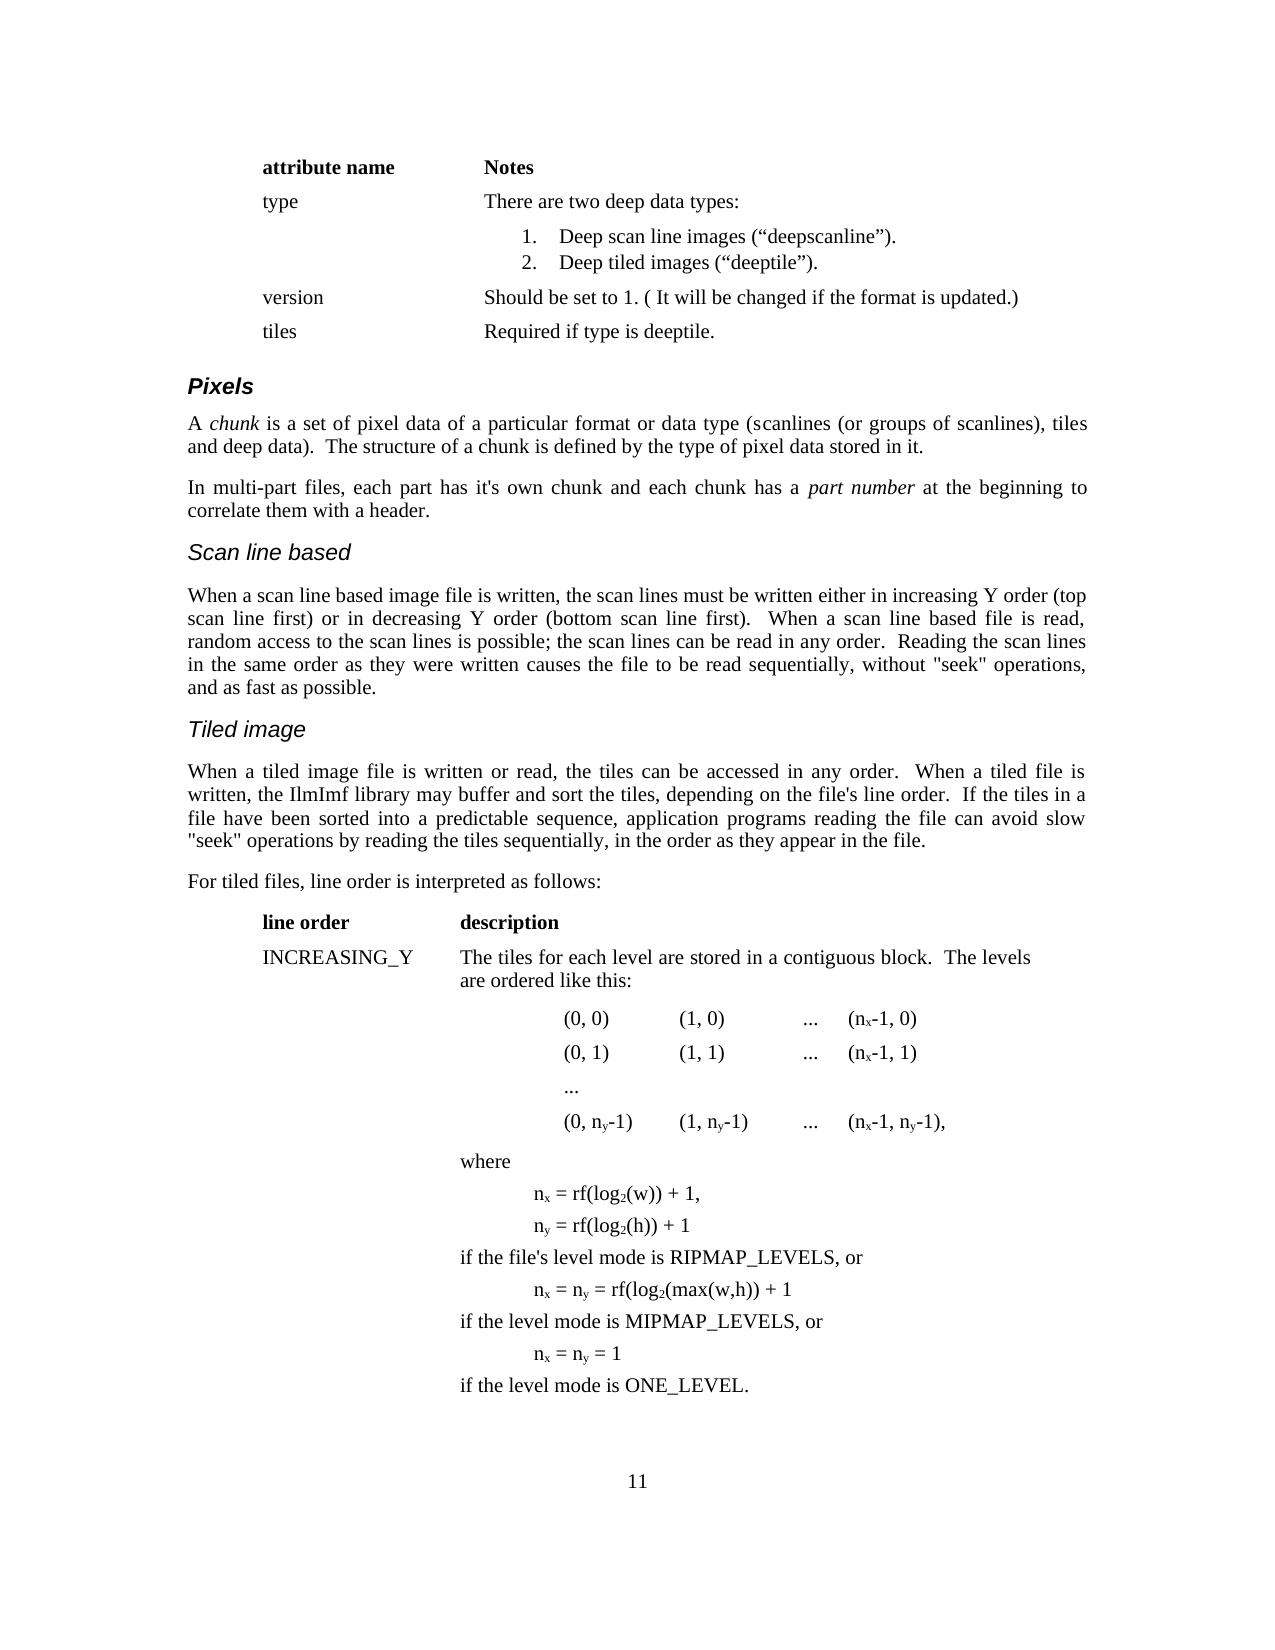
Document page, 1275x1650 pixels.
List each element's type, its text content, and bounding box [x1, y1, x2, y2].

table_cell tiles [256, 315, 478, 349]
table_header (0, 0) [558, 1001, 673, 1035]
text A chunk is a set of pixel data of a particular format or data type (scanlines (or groups of scanlines), tiles and deep data). The structure of a chunk is defined by the type of pixel data stored in it. [187, 412, 1087, 458]
table_header line order [256, 905, 454, 940]
table_cell ... [797, 1104, 842, 1138]
subtitle Scan line based [187, 540, 1087, 566]
table_cell There are two deep data types: Deep scan line images (“deepscanline”). Deep tiled images (“deeptile”). [478, 185, 1038, 280]
table_cell (1, 1) [674, 1035, 797, 1069]
text In multi-part files, each part has it's own chunk and each chunk has a part number at the beginning to correlate them with a header. [187, 476, 1087, 522]
table_header ... [797, 1001, 842, 1035]
text When a tiled image file is written or read, the tiles can be accessed in any order. When a tiled file is written, the IlmImf library may buffer and sort the tiles, depending on the file's line order. If the tiles in a file have been sorted into a predictable sequence, application programs reading the file can avoid slow "seek" operations by reading the tiles sequentially, in the order as they appear in the file. [187, 760, 1087, 852]
table_cell [842, 1070, 1031, 1104]
table_cell where nx = rf(log2(w)) + 1, ny = rf(log2(h)) + 1 if the file's level mode is RIPMAP_LEVELS, or nx = ny = rf(log2(max(w,h)) + 1 if the level mode is MIPMAP_LEVELS, or nx = ny = 1 if the level mode is ONE_LEVEL. [454, 1144, 1038, 1403]
table_cell (0, ny-1) [558, 1104, 673, 1138]
table_cell (1, ny-1) [674, 1104, 797, 1138]
table_cell The tiles for each level are stored in a contiguous block. The levels are ordered like this: [454, 940, 1038, 1144]
table_cell (nx-1, 1) [842, 1035, 1031, 1069]
table_cell Should be set to 1. ( It will be changed if the format is updated.) [478, 280, 1038, 314]
table_header (1, 0) [674, 1001, 797, 1035]
table_header Notes [478, 150, 1038, 184]
subtitle Tiled image [187, 717, 1087, 742]
subtitle Pixels [187, 374, 1087, 399]
table_cell INCREASING_Y [256, 940, 454, 1144]
table_cell [256, 1144, 454, 1403]
text For tiled files, line order is interpreted as follows: [187, 870, 1087, 893]
table_cell Required if type is deeptile. [478, 315, 1038, 349]
table_header attribute name [256, 150, 478, 184]
table_cell version [256, 280, 478, 314]
table_cell [674, 1070, 797, 1104]
table_cell [797, 1070, 842, 1104]
table_cell (0, 1) [558, 1035, 673, 1069]
table_header description [454, 905, 1038, 940]
table_cell type [256, 185, 478, 280]
table_cell ... [558, 1070, 673, 1104]
table_header (nx-1, 0) [842, 1001, 1031, 1035]
table_cell ... [797, 1035, 842, 1069]
table_cell (nx-1, ny-1), [842, 1104, 1031, 1138]
text When a scan line based image file is written, the scan lines must be written either in increasing Y order (top scan line first) or in decreasing Y order (bottom scan line first). When a scan line based file is read, random access to the scan lines is possible; the scan lines can be read in any order. Reading the scan lines in the same order as they were written causes the file to be read sequentially, without "seek" operations, and as fast as possible. [187, 584, 1087, 699]
